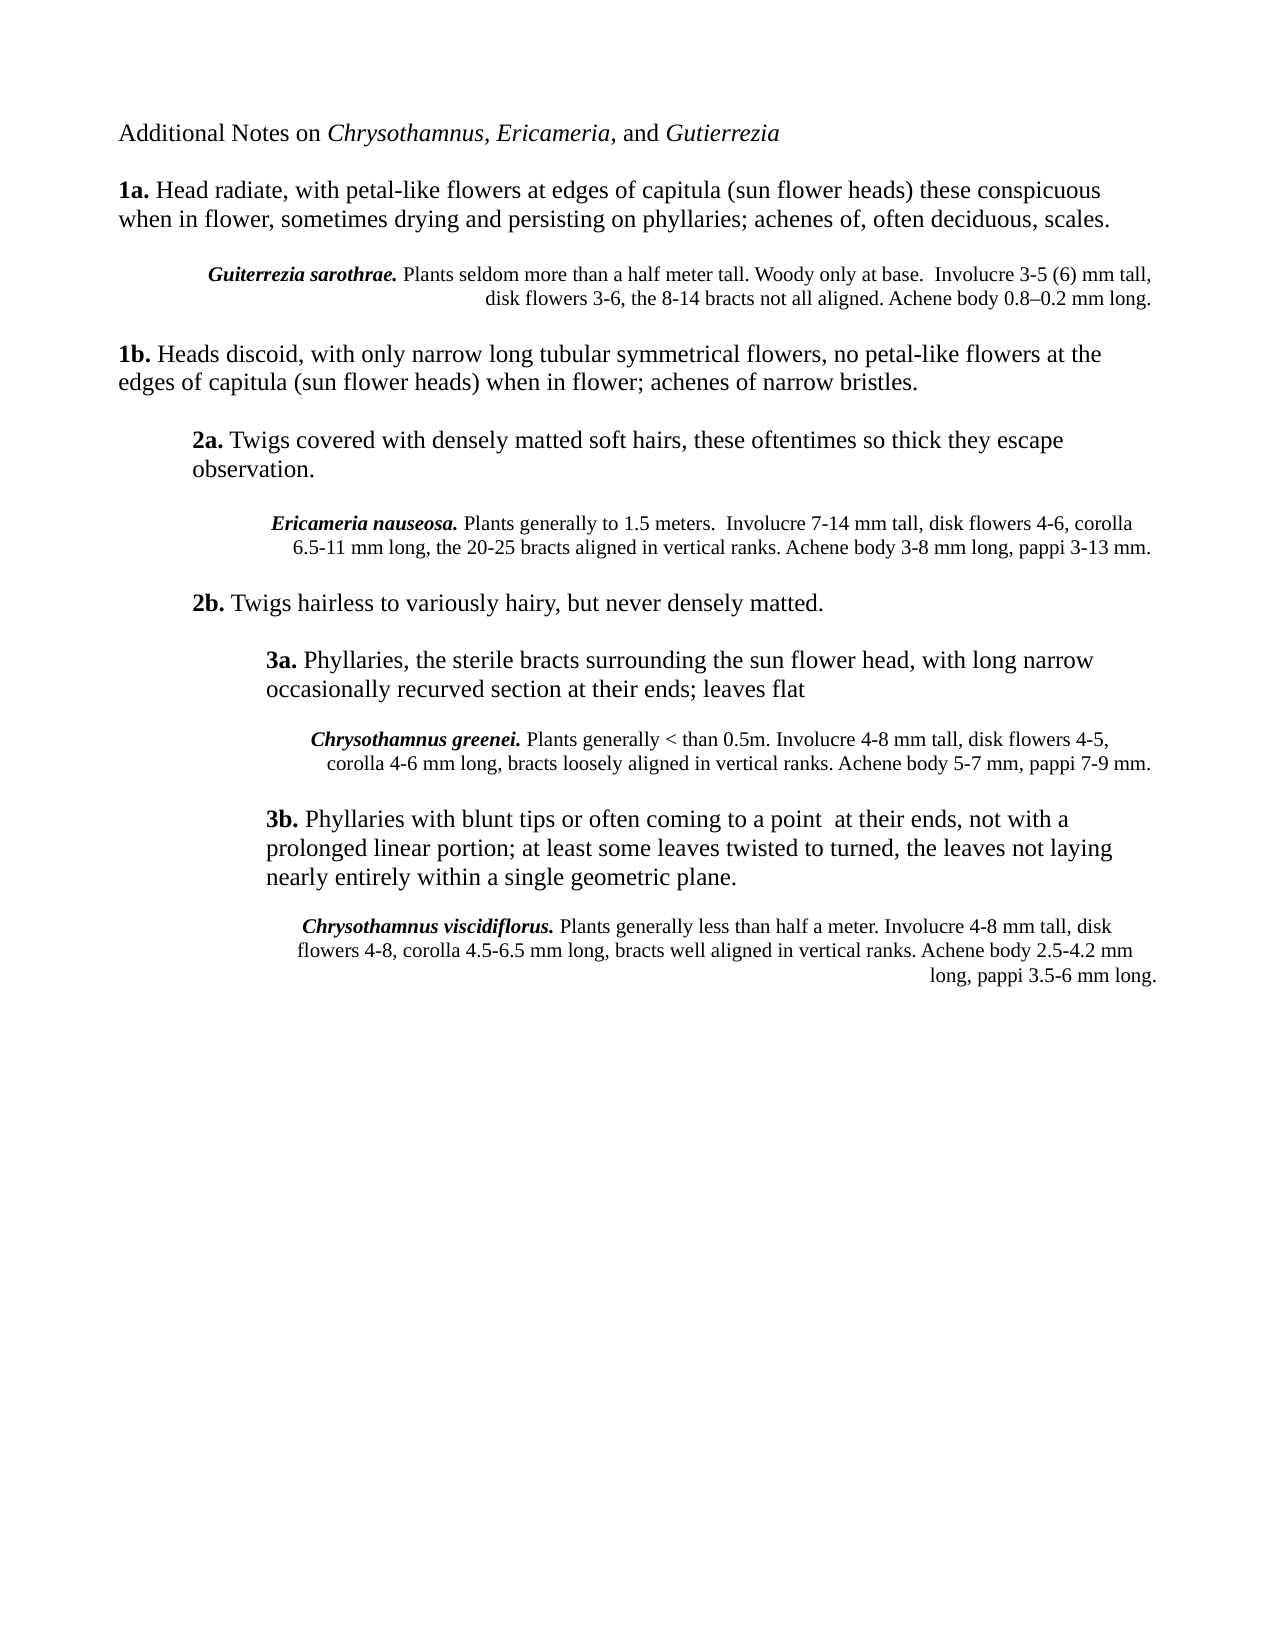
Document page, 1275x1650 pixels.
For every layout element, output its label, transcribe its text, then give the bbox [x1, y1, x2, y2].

text 1a. Head radiate, with petal-like flowers at edges of capitula (sun flower heads) these conspicuous when in flower, sometimes drying and persisting on phyllaries; achenes of, often deciduous, scales. [118, 176, 1157, 233]
text Additional Notes on Chrysothamnus, Ericameria, and Gutierrezia [118, 118, 1157, 147]
text Ericameria nauseosa. Plants generally to 1.5 meters. Involucre 7-14 mm tall, disk flowers 4-6, corolla 6.5-11 mm long, the 20-25 bracts aligned in vertical ranks. Achene body 3-8 mm long, pappi 3-13 mm. [118, 511, 1157, 559]
text Chrysothamnus viscidiflorus. Plants generally less than half a meter. Involucre 4-8 mm tall, disk flowers 4-8, corolla 4.5-6.5 mm long, bracts well aligned in vertical ranks. Achene body 2.5-4.2 mm long, pappi 3.5-6 mm long. [118, 914, 1157, 987]
text 2b. Twigs hairless to variously hairy, but never densely matted. [118, 588, 1157, 617]
text 2a. Twigs covered with densely matted soft hairs, these oftentimes so thick they escape observation. [118, 425, 1157, 482]
text 3a. Phyllaries, the sterile bracts surrounding the sun flower head, with long narrow occasionally recurved section at their ends; leaves flat [118, 646, 1157, 703]
text Guiterrezia sarothrae. Plants seldom more than a half meter tall. Woody only at base. Involucre 3-5 (6) mm tall, disk flowers 3-6, the 8-14 bracts not all aligned. Achene body 0.8–0.2 mm long. [118, 262, 1157, 310]
text 1b. Heads discoid, with only narrow long tubular symmetrical flowers, no petal-like flowers at the edges of capitula (sun flower heads) when in flower; achenes of narrow bristles. [118, 339, 1157, 396]
text Chrysothamnus greenei. Plants generally < than 0.5m. Involucre 4-8 mm tall, disk flowers 4-5, corolla 4-6 mm long, bracts loosely aligned in vertical ranks. Achene body 5-7 mm, pappi 7-9 mm. [118, 727, 1157, 775]
text 3b. Phyllaries with blunt tips or often coming to a point at their ends, not with a prolonged linear portion; at least some leaves twisted to turned, the leaves not laying nearly entirely within a single geometric plane. [118, 804, 1157, 890]
